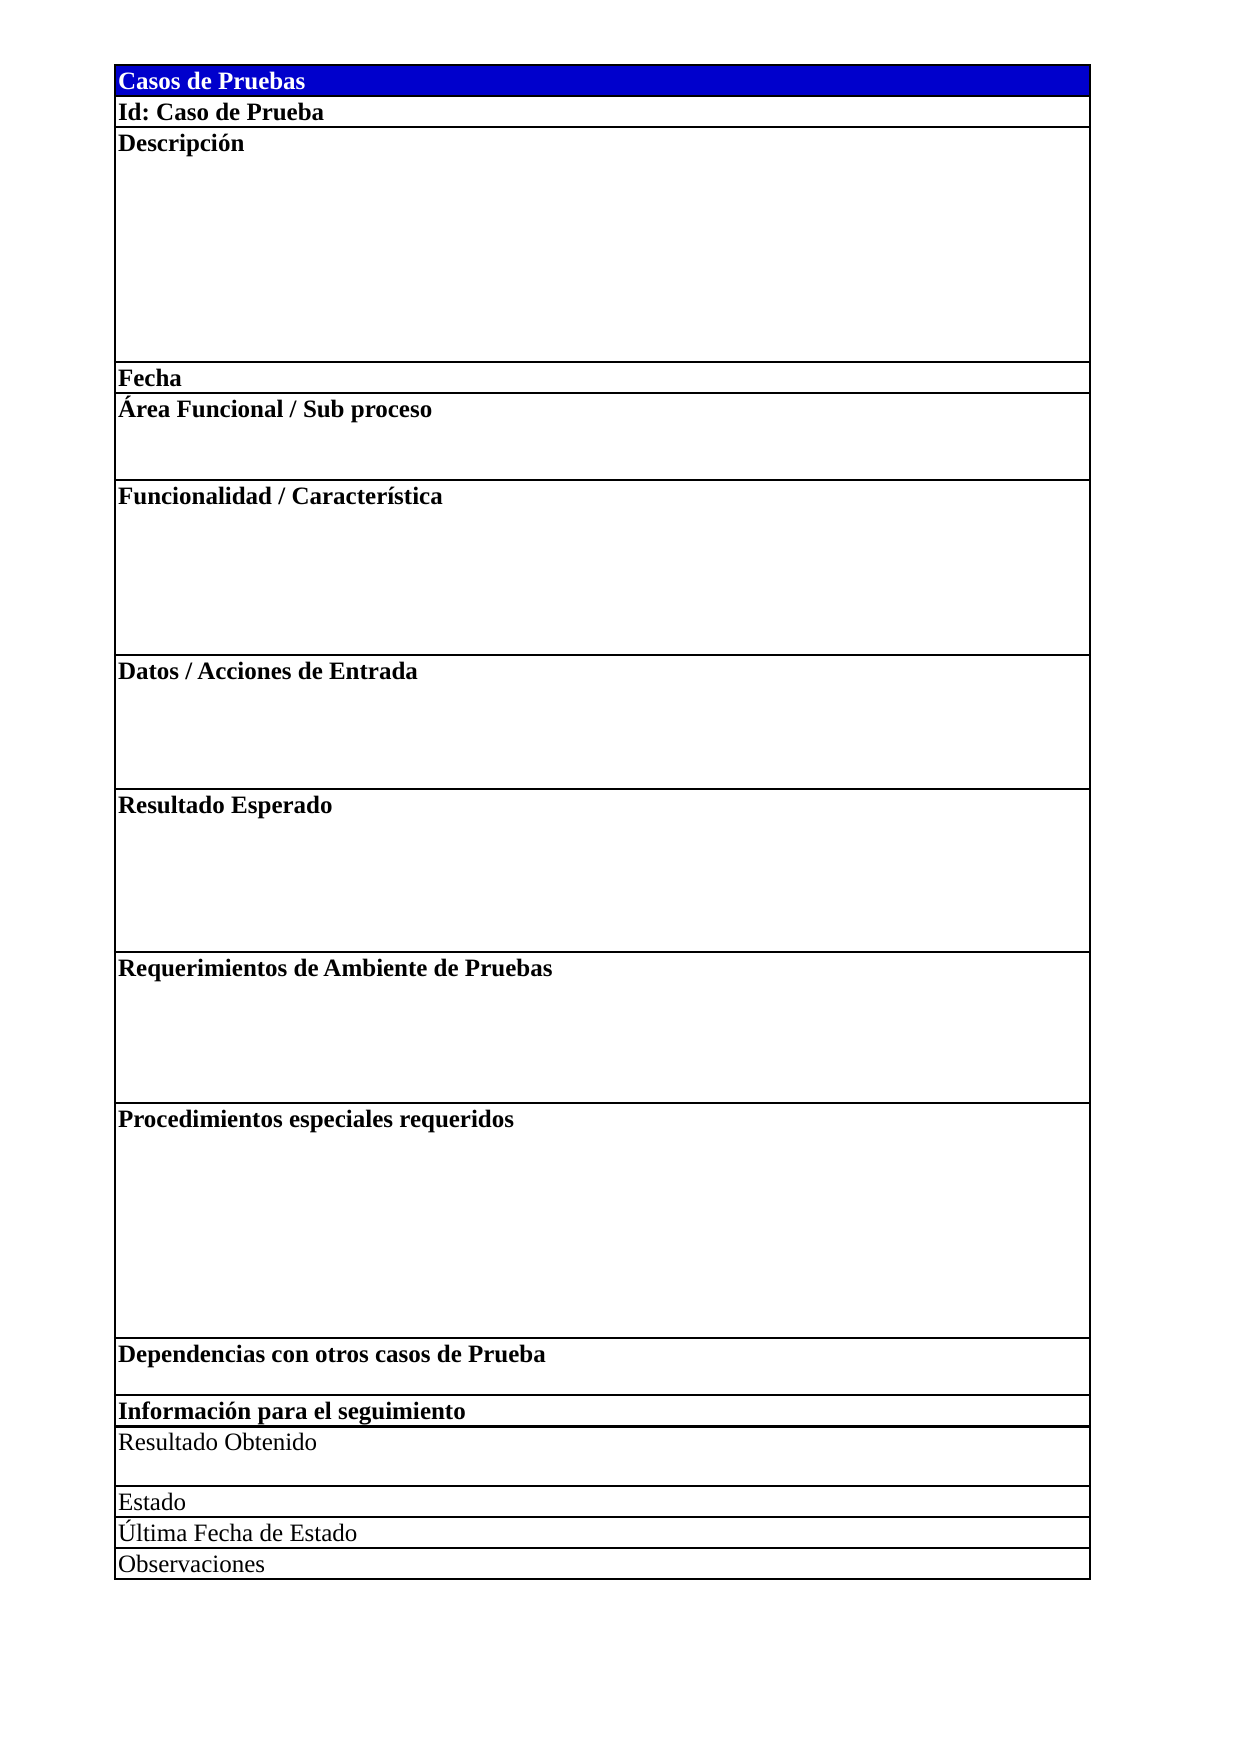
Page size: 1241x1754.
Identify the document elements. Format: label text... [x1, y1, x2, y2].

table_cell Observaciones [116, 1549, 1089, 1578]
table_cell Estado [116, 1487, 1089, 1516]
table_cell Descripción [116, 128, 1089, 361]
table_cell Fecha [116, 363, 1089, 392]
table_cell Resultado Esperado [116, 790, 1089, 951]
table_cell Funcionalidad / Característica [116, 481, 1089, 654]
table_cell Procedimientos especiales requeridos [116, 1104, 1089, 1337]
table_cell Última Fecha de Estado [116, 1518, 1089, 1547]
table_cell Área Funcional / Sub proceso [116, 394, 1089, 479]
table_cell Resultado Obtenido [116, 1428, 1089, 1484]
table_cell Dependencias con otros casos de Prueba [116, 1339, 1089, 1394]
table_header Casos de Pruebas [116, 66, 1089, 95]
table_cell Datos / Acciones de Entrada [116, 656, 1089, 788]
table_cell Información para el seguimiento [116, 1396, 1089, 1425]
table_cell Id: Caso de Prueba [116, 97, 1089, 126]
table_cell Requerimientos de Ambiente de Pruebas [116, 953, 1089, 1102]
